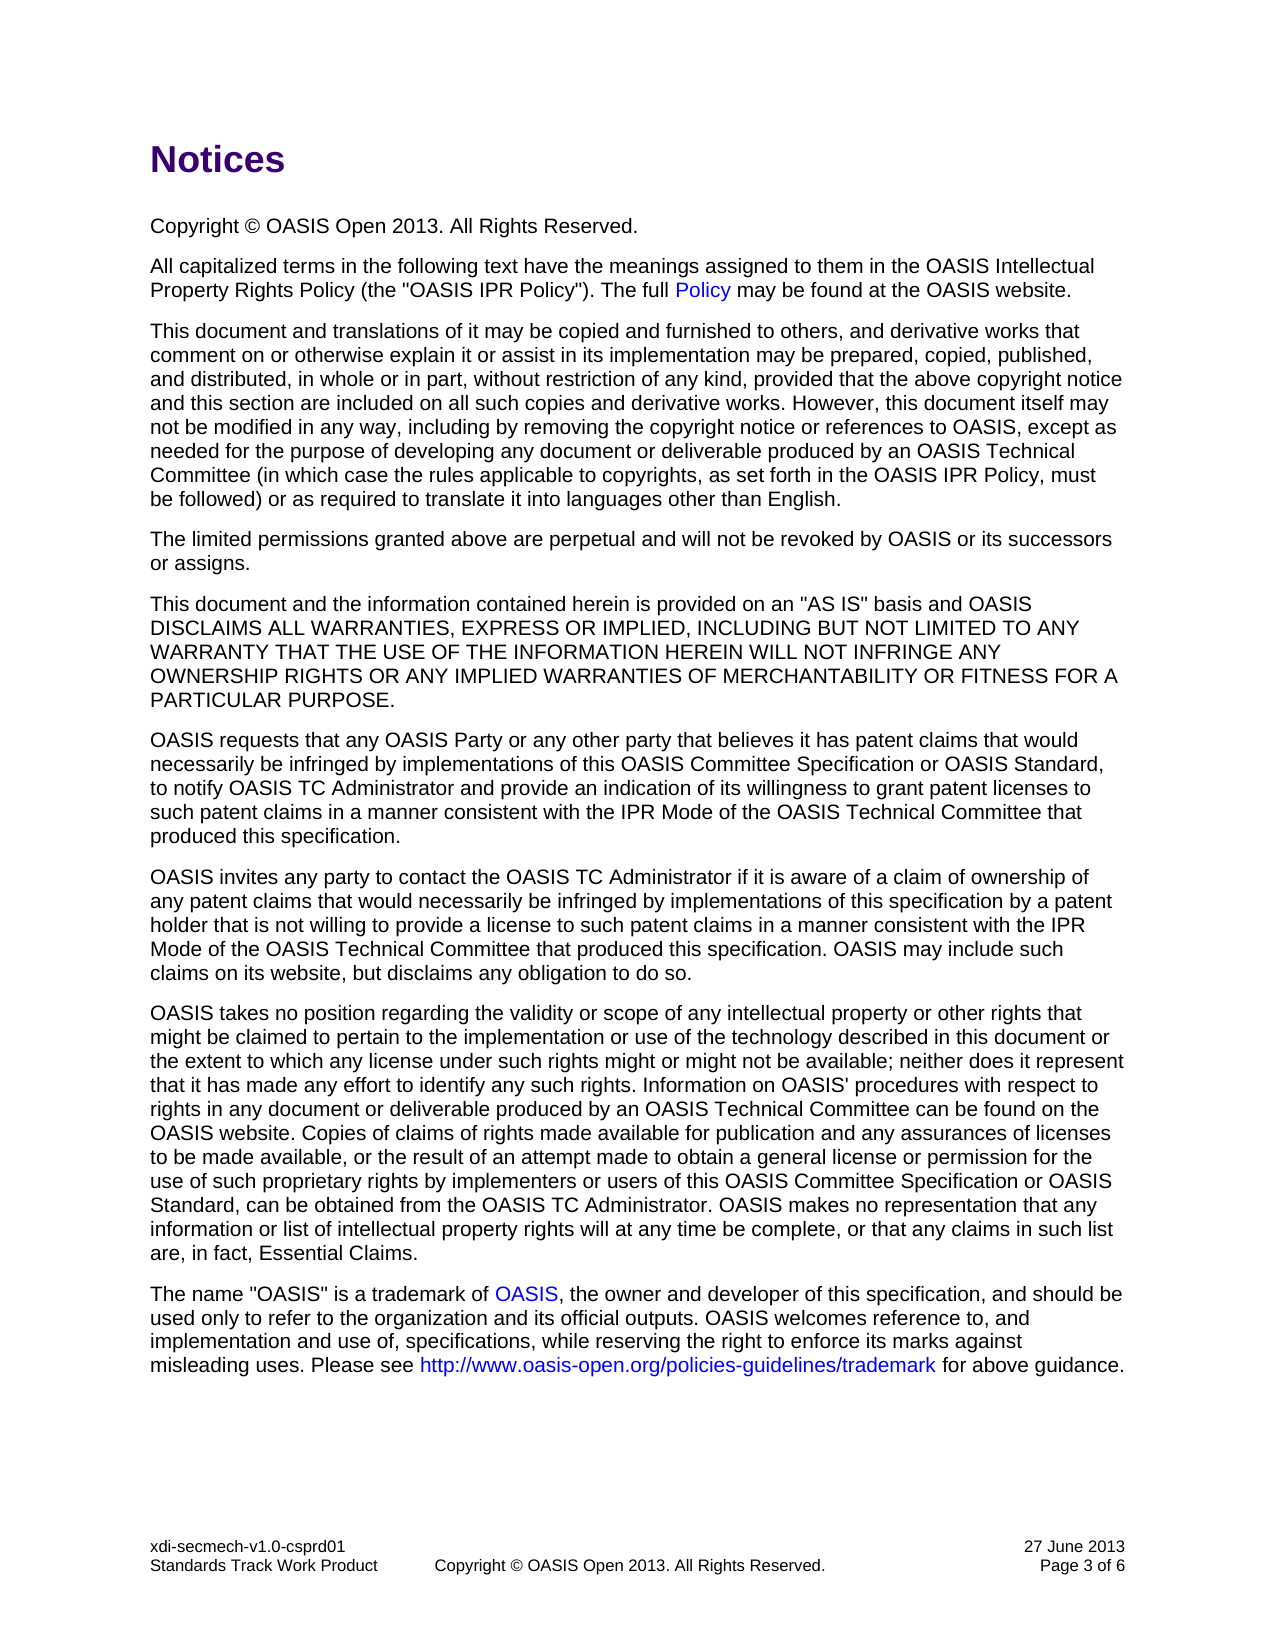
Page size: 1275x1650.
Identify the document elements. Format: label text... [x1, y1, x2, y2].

text This document and the information contained herein is provided on an "AS IS" basis and OASIS DISCLAIMS ALL WARRANTIES, EXPRESS OR IMPLIED, INCLUDING BUT NOT LIMITED TO ANY WARRANTY THAT THE USE OF THE INFORMATION HEREIN WILL NOT INFRINGE ANY OWNERSHIP RIGHTS OR ANY IMPLIED WARRANTIES OF MERCHANTABILITY OR FITNESS FOR A PARTICULAR PURPOSE. [150, 592, 1125, 712]
text The name "OASIS" is a trademark of OASIS, the owner and developer of this specification, and should be used only to refer to the organization and its official outputs. OASIS welcomes reference to, and implementation and use of, specifications, while reserving the right to enforce its marks against misleading uses. Please see http://www.oasis-open.org/policies-guidelines/trademark for above guidance. [150, 1281, 1125, 1377]
text OASIS invites any party to contact the OASIS TC Administrator if it is aware of a claim of ownership of any patent claims that would necessarily be infringed by implementations of this specification by a patent holder that is not willing to provide a license to such patent claims in a manner consistent with the IPR Mode of the OASIS Technical Committee that produced this specification. OASIS may include such claims on its website, but disclaims any obligation to do so. [150, 865, 1125, 984]
text Copyright © OASIS Open 2013. All Rights Reserved. [150, 214, 1125, 238]
text This document and translations of it may be copied and furnished to others, and derivative works that comment on or otherwise explain it or assist in its implementation may be prepared, copied, published, and distributed, in whole or in part, without restriction of any kind, provided that the above copyright notice and this section are included on all such copies and derivative works. However, this document itself may not be modified in any way, including by removing the copyright notice or references to OASIS, except as needed for the purpose of developing any document or deliverable produced by an OASIS Technical Committee (in which case the rules applicable to copyrights, as set forth in the OASIS IPR Policy, must be followed) or as required to translate it into languages other than English. [150, 319, 1125, 511]
text OASIS requests that any OASIS Party or any other party that believes it has patent claims that would necessarily be infringed by implementations of this OASIS Committee Specification or OASIS Standard, to notify OASIS TC Administrator and provide an indication of its willingness to grant patent licenses to such patent claims in a manner consistent with the IPR Mode of the OASIS Technical Committee that produced this specification. [150, 728, 1125, 848]
text OASIS takes no position regarding the validity or scope of any intellectual property or other rights that might be claimed to pertain to the implementation or use of the technology described in this document or the extent to which any license under such rights might or might not be available; neither does it represent that it has made any effort to identify any such rights. Information on OASIS' procedures with respect to rights in any document or deliverable produced by an OASIS Technical Committee can be found on the OASIS website. Copies of claims of rights made available for publication and any assurances of licenses to be made available, or the result of an attempt made to obtain a general license or permission for the use of such proprietary rights by implementers or users of this OASIS Committee Specification or OASIS Standard, can be obtained from the OASIS TC Administrator. OASIS makes no representation that any information or list of intellectual property rights will at any time be complete, or that any claims in such list are, in fact, Essential Claims. [150, 1001, 1125, 1265]
text All capitalized terms in the following text have the meanings assigned to them in the OASIS Intellectual Property Rights Policy (the "OASIS IPR Policy"). The full Policy may be found at the OASIS website. [150, 254, 1125, 302]
text The limited permissions granted above are perpetual and will not be revoked by OASIS or its successors or assigns. [150, 527, 1125, 575]
text Notices [150, 137, 1125, 180]
